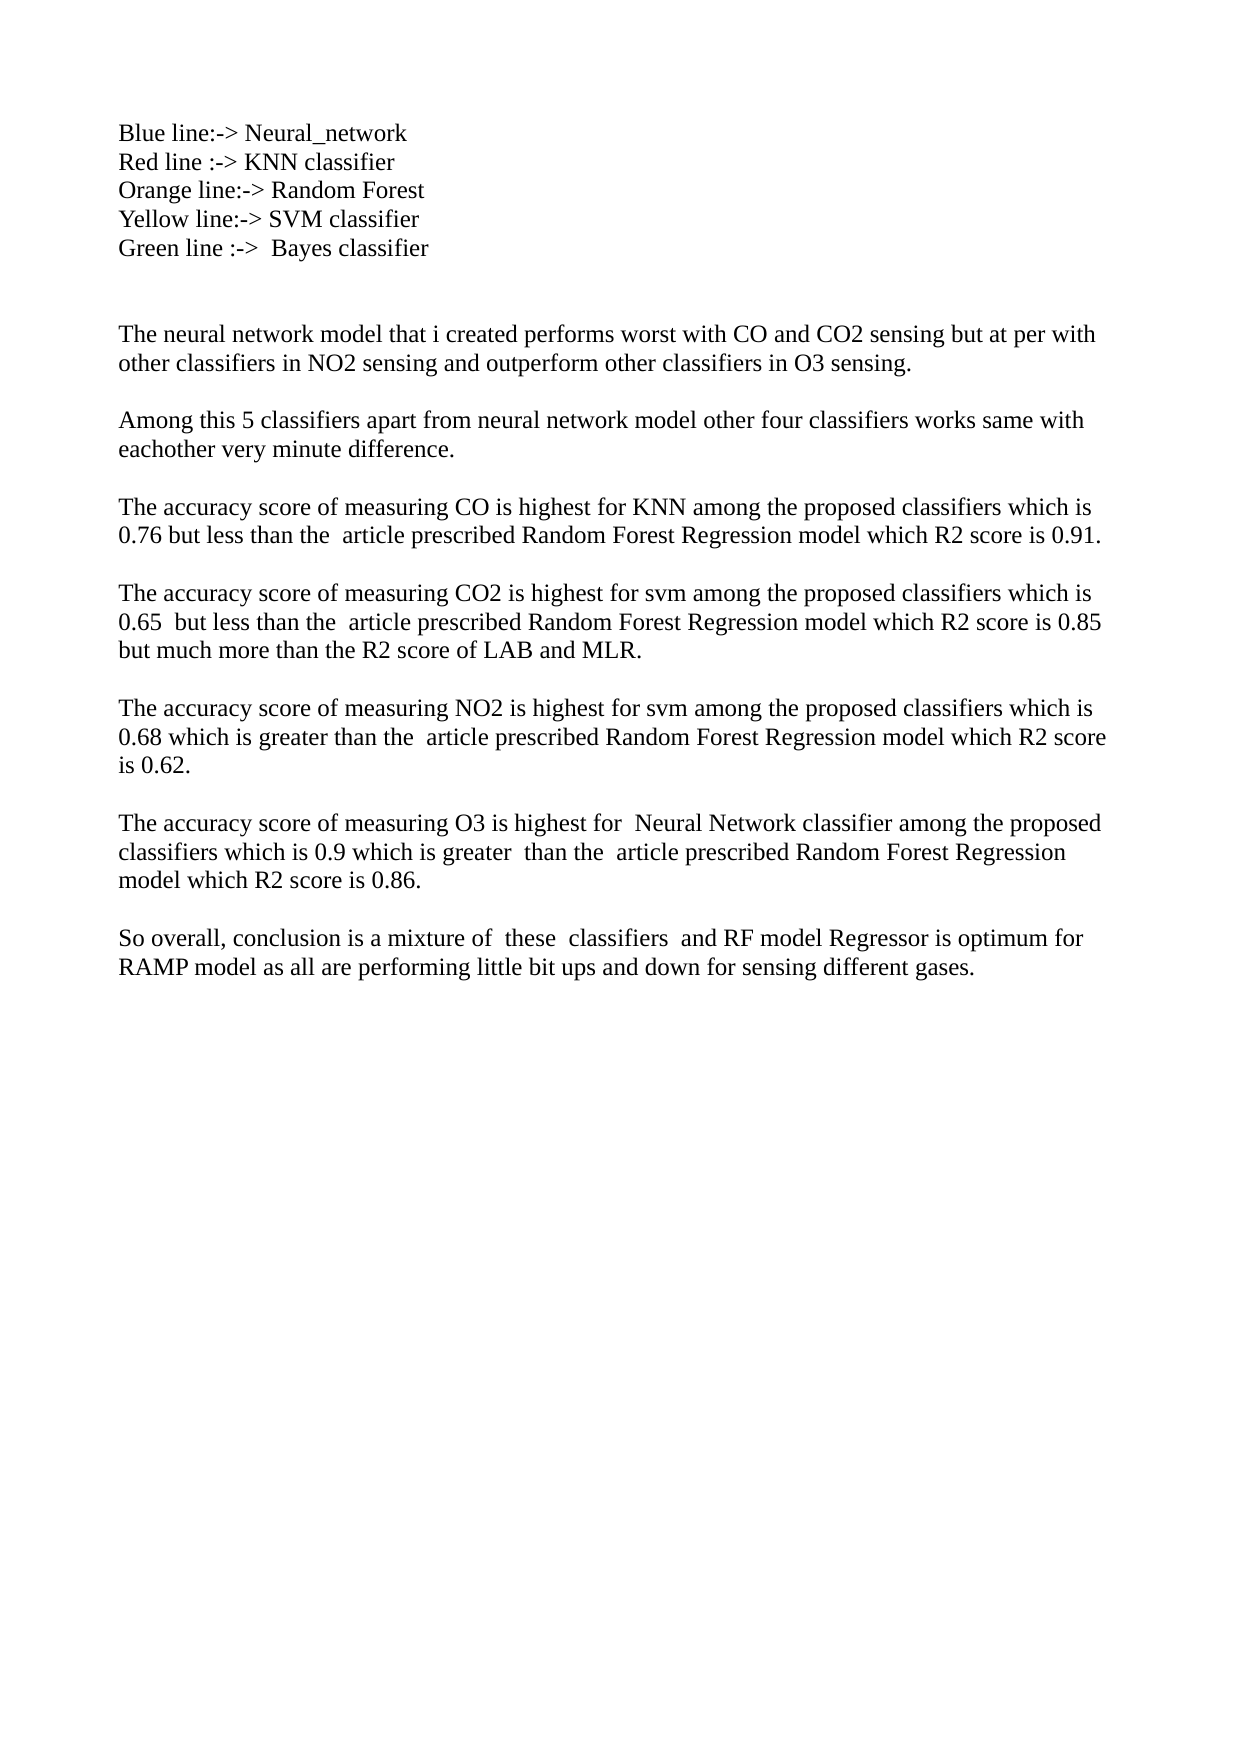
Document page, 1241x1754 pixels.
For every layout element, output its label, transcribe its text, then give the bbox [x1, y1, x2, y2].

text The neural network model that i created performs worst with CO and CO2 sensing but at per with other classifiers in NO2 sensing and outperform other classifiers in O3 sensing. [118, 319, 1122, 377]
text The accuracy score of measuring CO is highest for KNN among the proposed classifiers which is 0.76 but less than the article prescribed Random Forest Regression model which R2 score is 0.91. [118, 492, 1122, 549]
text Red line :-> KNN classifier [118, 147, 1122, 176]
text Orange line:-> Random Forest [118, 176, 1122, 204]
text The accuracy score of measuring NO2 is highest for svm among the proposed classifiers which is 0.68 which is greater than the article prescribed Random Forest Regression model which R2 score is 0.62. [118, 693, 1122, 779]
text The accuracy score of measuring CO2 is highest for svm among the proposed classifiers which is 0.65 but less than the article prescribed Random Forest Regression model which R2 score is 0.85 but much more than the R2 score of LAB and MLR. [118, 578, 1122, 664]
text Among this 5 classifiers apart from neural network model other four classifiers works same with eachother very minute difference. [118, 406, 1122, 463]
text So overall, conclusion is a mixture of these classifiers and RF model Regressor is optimum for RAMP model as all are performing little bit ups and down for sensing different gases. [118, 923, 1122, 981]
text Yellow line:-> SVM classifier [118, 204, 1122, 233]
text The accuracy score of measuring O3 is highest for Neural Network classifier among the proposed classifiers which is 0.9 which is greater than the article prescribed Random Forest Regression model which R2 score is 0.86. [118, 808, 1122, 894]
text Green line :-> Bayes classifier [118, 233, 1122, 262]
text Blue line:-> Neural_network [118, 118, 1122, 147]
